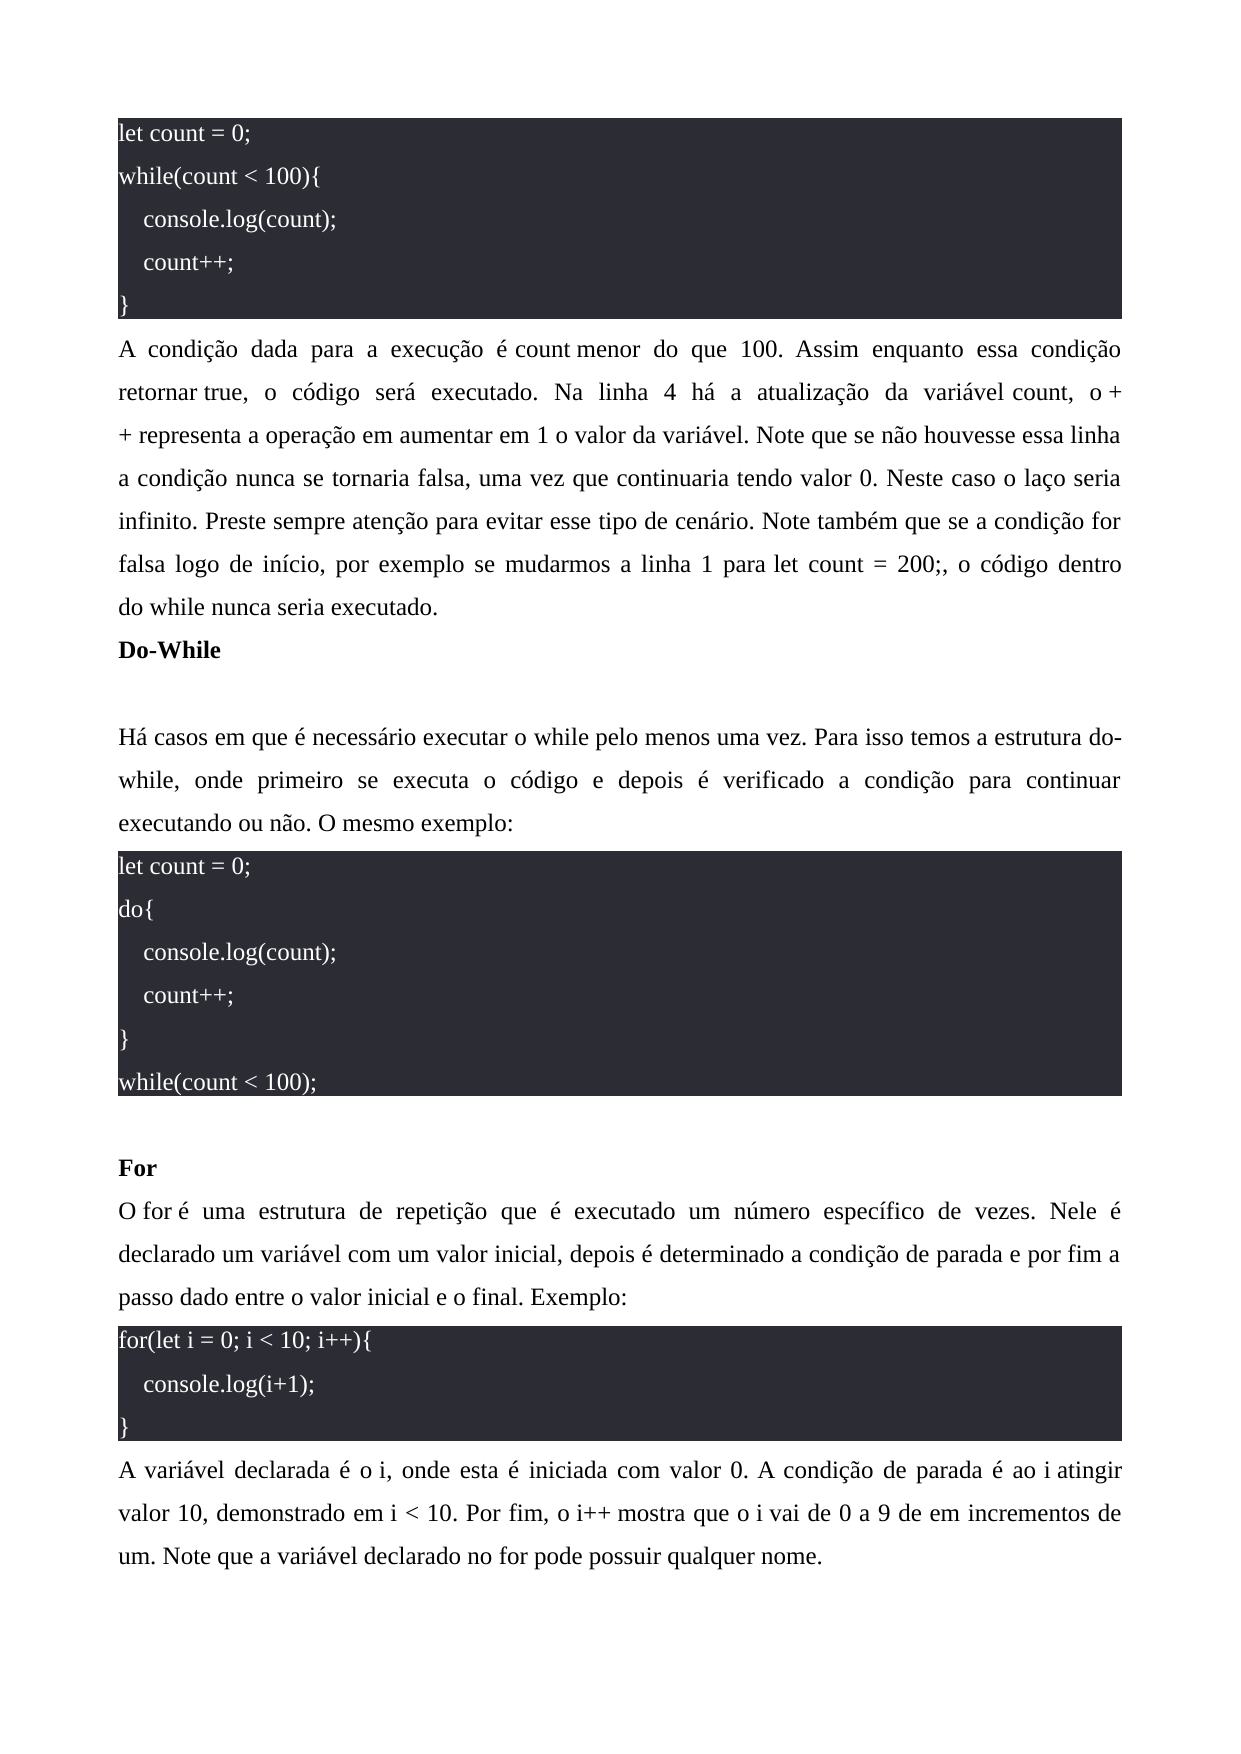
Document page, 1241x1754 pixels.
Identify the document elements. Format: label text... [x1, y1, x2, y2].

text console.log(count); [118, 204, 1122, 233]
text O for é uma estrutura de repetição que é executado um número específico de vezes. Nele é declarado um variável com um valor inicial, depois é determinado a condição de parada e por fim a passo dado entre o valor inicial e o final. Exemplo: [118, 1196, 1122, 1311]
subtitle For [118, 1153, 1122, 1182]
text Há casos em que é necessário executar o while pelo menos uma vez. Para isso temos a estrutura do-while, onde primeiro se executa o código e depois é verificado a condição para continuar executando ou não. O mesmo exemplo: [118, 722, 1122, 837]
text while(count < 100); [118, 1067, 1122, 1096]
text for(let i = 0; i < 10; i++){ [118, 1326, 1122, 1354]
text } [118, 1412, 1122, 1441]
text A condição dada para a execução é count menor do que 100. Assim enquanto essa condição retornar true, o código será executado. Na linha 4 há a atualização da variável count, o ++ representa a operação em aumentar em 1 o valor da variável. Note que se não houvesse essa linha a condição nunca se tornaria falsa, uma vez que continuaria tendo valor 0. Neste caso o laço seria infinito. Preste sempre atenção para evitar esse tipo de cenário. Note também que se a condição for falsa logo de início, por exemplo se mudarmos a linha 1 para let count = 200;, o código dentro do while nunca seria executado. [118, 334, 1122, 621]
text console.log(count); [118, 937, 1122, 966]
text count++; [118, 247, 1122, 276]
text console.log(i+1); [118, 1369, 1122, 1397]
text let count = 0; [118, 118, 1122, 147]
subtitle Do-While [118, 636, 1122, 664]
text A variável declarada é o i, onde esta é iniciada com valor 0. A condição de parada é ao i atingir valor 10, demonstrado em i < 10. Por fim, o i++ mostra que o i vai de 0 a 9 de em incrementos de um. Note que a variável declarado no for pode possuir qualquer nome. [118, 1455, 1122, 1570]
text } [118, 291, 1122, 319]
text } [118, 1024, 1122, 1052]
text while(count < 100){ [118, 161, 1122, 190]
text do{ [118, 894, 1122, 923]
text let count = 0; [118, 851, 1122, 880]
text count++; [118, 981, 1122, 1009]
